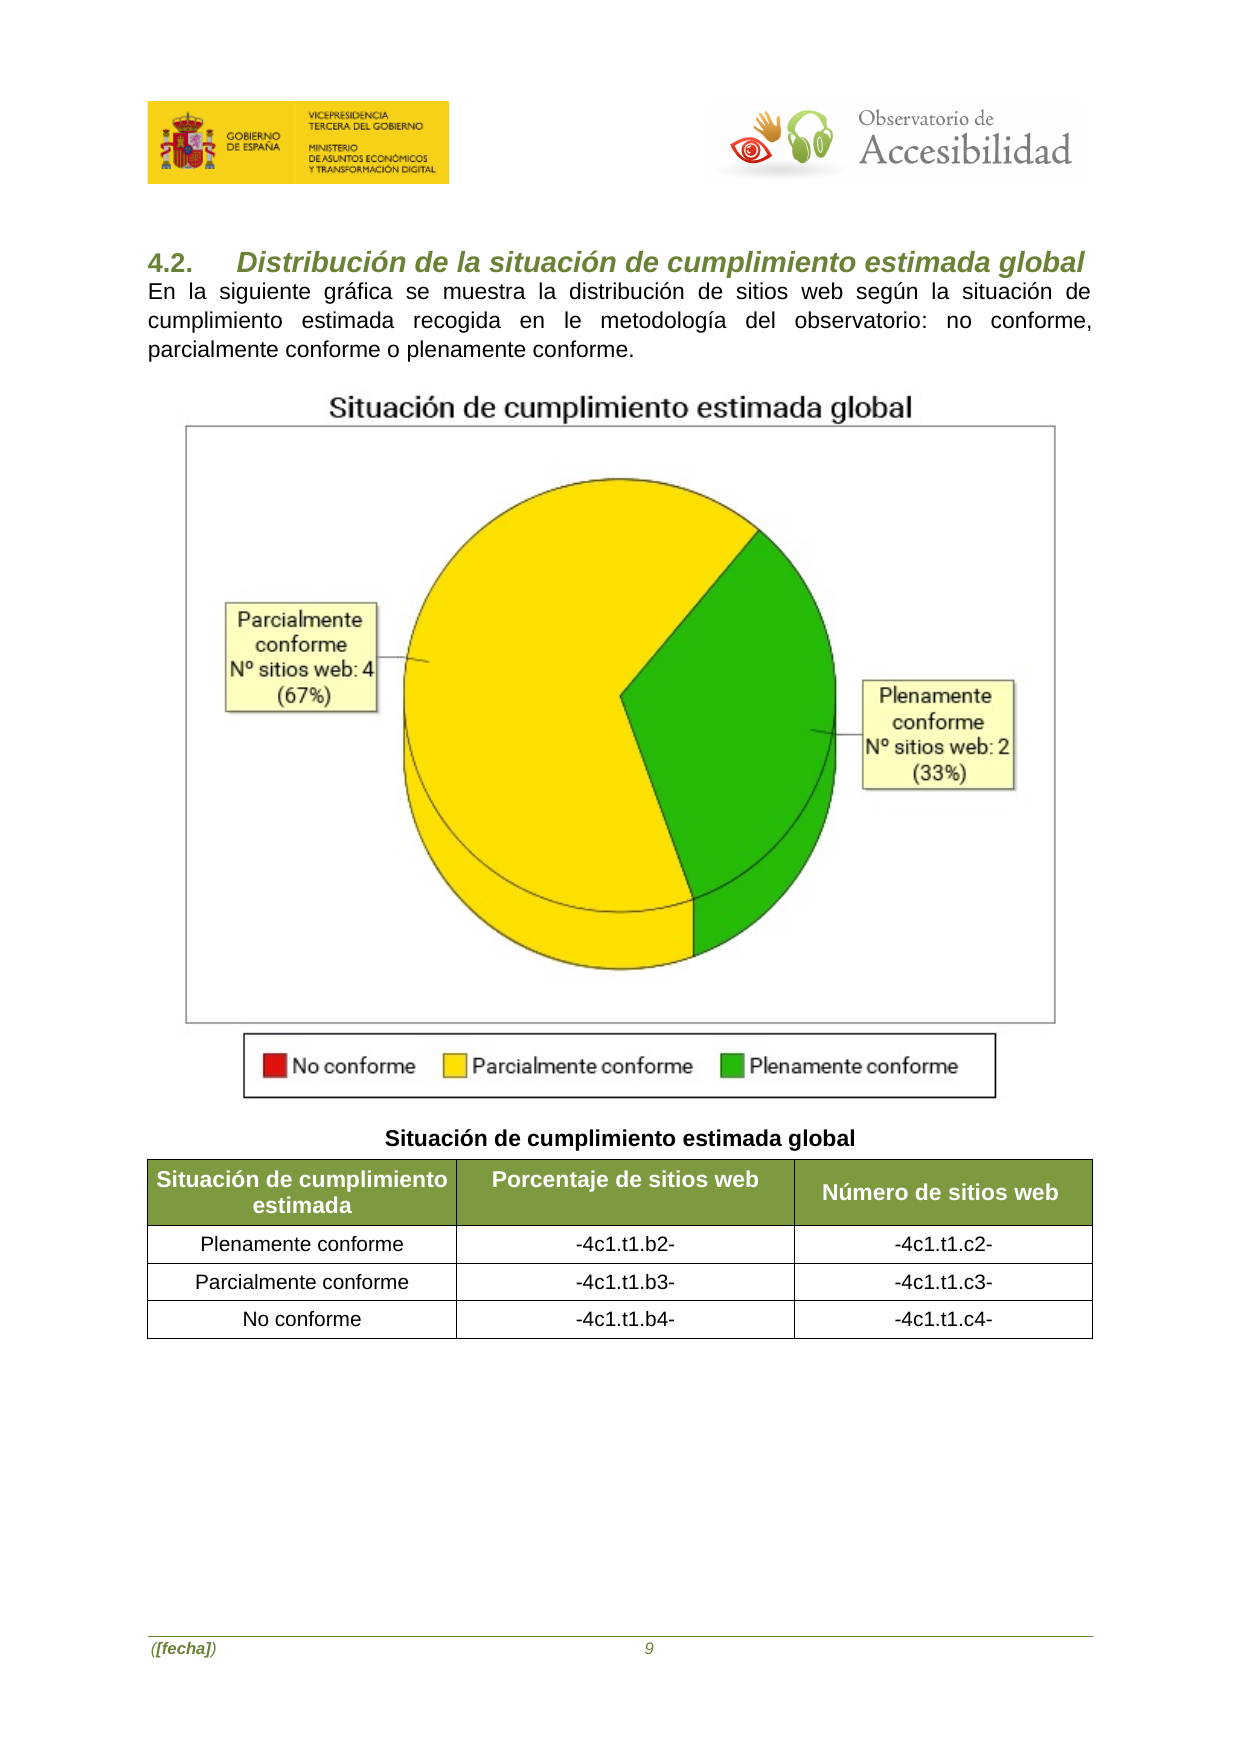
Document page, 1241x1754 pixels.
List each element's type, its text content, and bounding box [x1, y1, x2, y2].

table_cell -4c1.t1.b2- [457, 1226, 794, 1262]
picture [147, 101, 450, 184]
picture [710, 101, 1086, 184]
table_cell Plenamente conforme [148, 1226, 456, 1262]
table_cell -4c1.t1.c4- [795, 1301, 1092, 1337]
text Situación de cumplimiento estimada global [148, 1124, 1092, 1151]
subtitle Distribución de la situación de cumplimiento estimada global [148, 245, 1092, 278]
table_header Número de sitios web [795, 1160, 1092, 1225]
picture [178, 390, 1062, 1100]
table_header Porcentaje de sitios web [457, 1160, 794, 1225]
table_cell Parcialmente conforme [148, 1264, 456, 1300]
table_cell No conforme [148, 1301, 456, 1337]
table_cell -4c1.t1.c2- [795, 1226, 1092, 1262]
table_header Situación de cumplimiento estimada [148, 1160, 456, 1225]
table_cell -4c1.t1.b3- [457, 1264, 794, 1300]
table_cell -4c1.t1.b4- [457, 1301, 794, 1337]
table_cell -4c1.t1.c3- [795, 1264, 1092, 1300]
text En la siguiente gráfica se muestra la distribución de sitios web según la situación de cumplimiento estimada recogida en le metodología del observatorio: no conforme, parcialmente conforme o plenamente conforme. [148, 278, 1092, 362]
